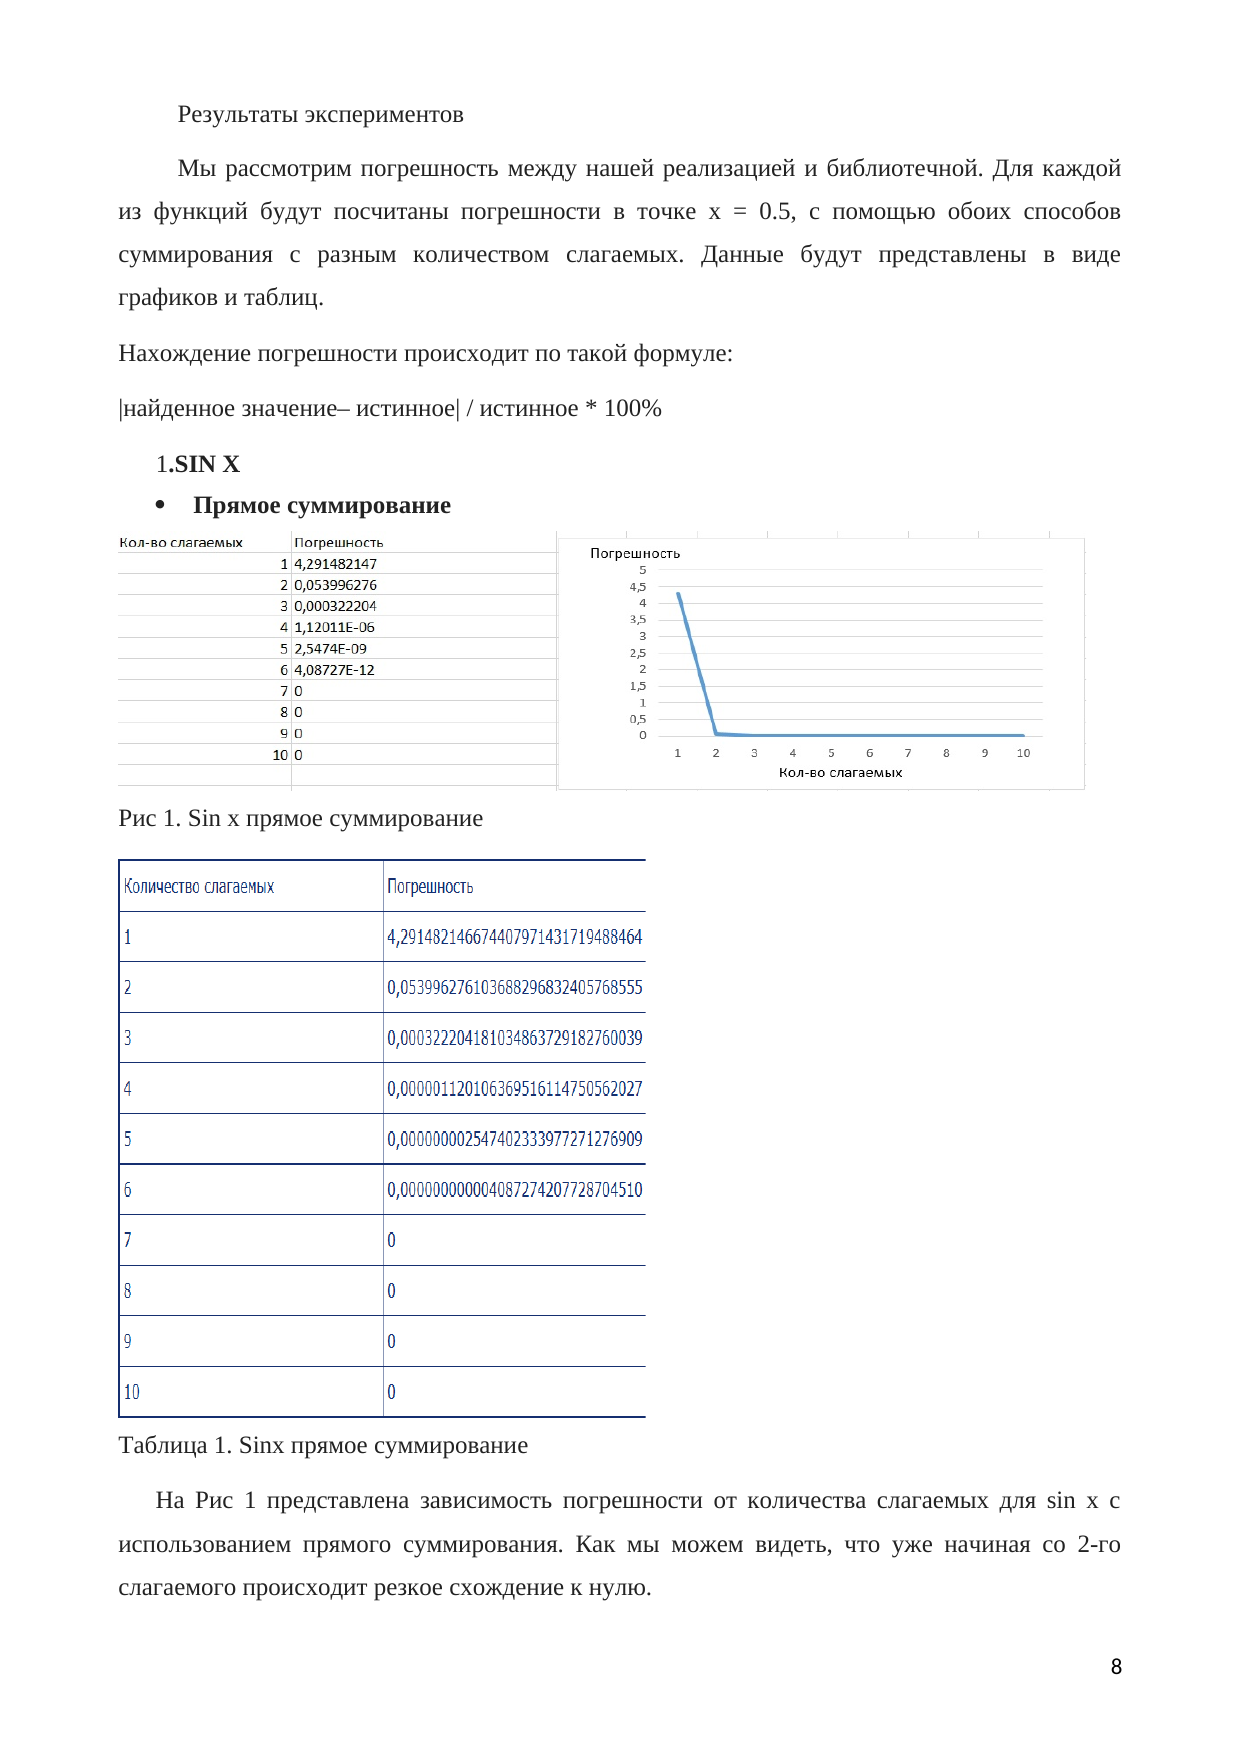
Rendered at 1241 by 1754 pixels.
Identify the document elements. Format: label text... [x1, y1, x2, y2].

text Мы рассмотрим погрешность между нашей реализацией и библиотечной. Для каждой из функций будут посчитаны погрешности в точке x = 0.5, с помощью обоих способов суммирования с разным количеством слагаемых. Данные будут представлены в виде графиков и таблиц. [118, 153, 1122, 311]
subtitle Результаты экспериментов [118, 99, 1122, 128]
text Таблица 1. Sinx прямое суммирование [118, 1430, 1122, 1459]
text На Рис 1 представлена зависимость погрешности от количества слагаемых для sin x с использованием прямого суммирования. Как мы можем видеть, что уже начиная со 2-го слагаемого происходит резкое схождение к нулю. [118, 1486, 1122, 1601]
text Рис 1. Sin x прямое суммирование [118, 803, 1122, 832]
text |найденное значение– истинное| / истинное * 100% [118, 393, 1122, 422]
text 1.SIN X [118, 449, 1122, 478]
list Прямое суммирование [156, 490, 1122, 519]
text Нахождение погрешности происходит по такой формуле: [118, 338, 1122, 366]
